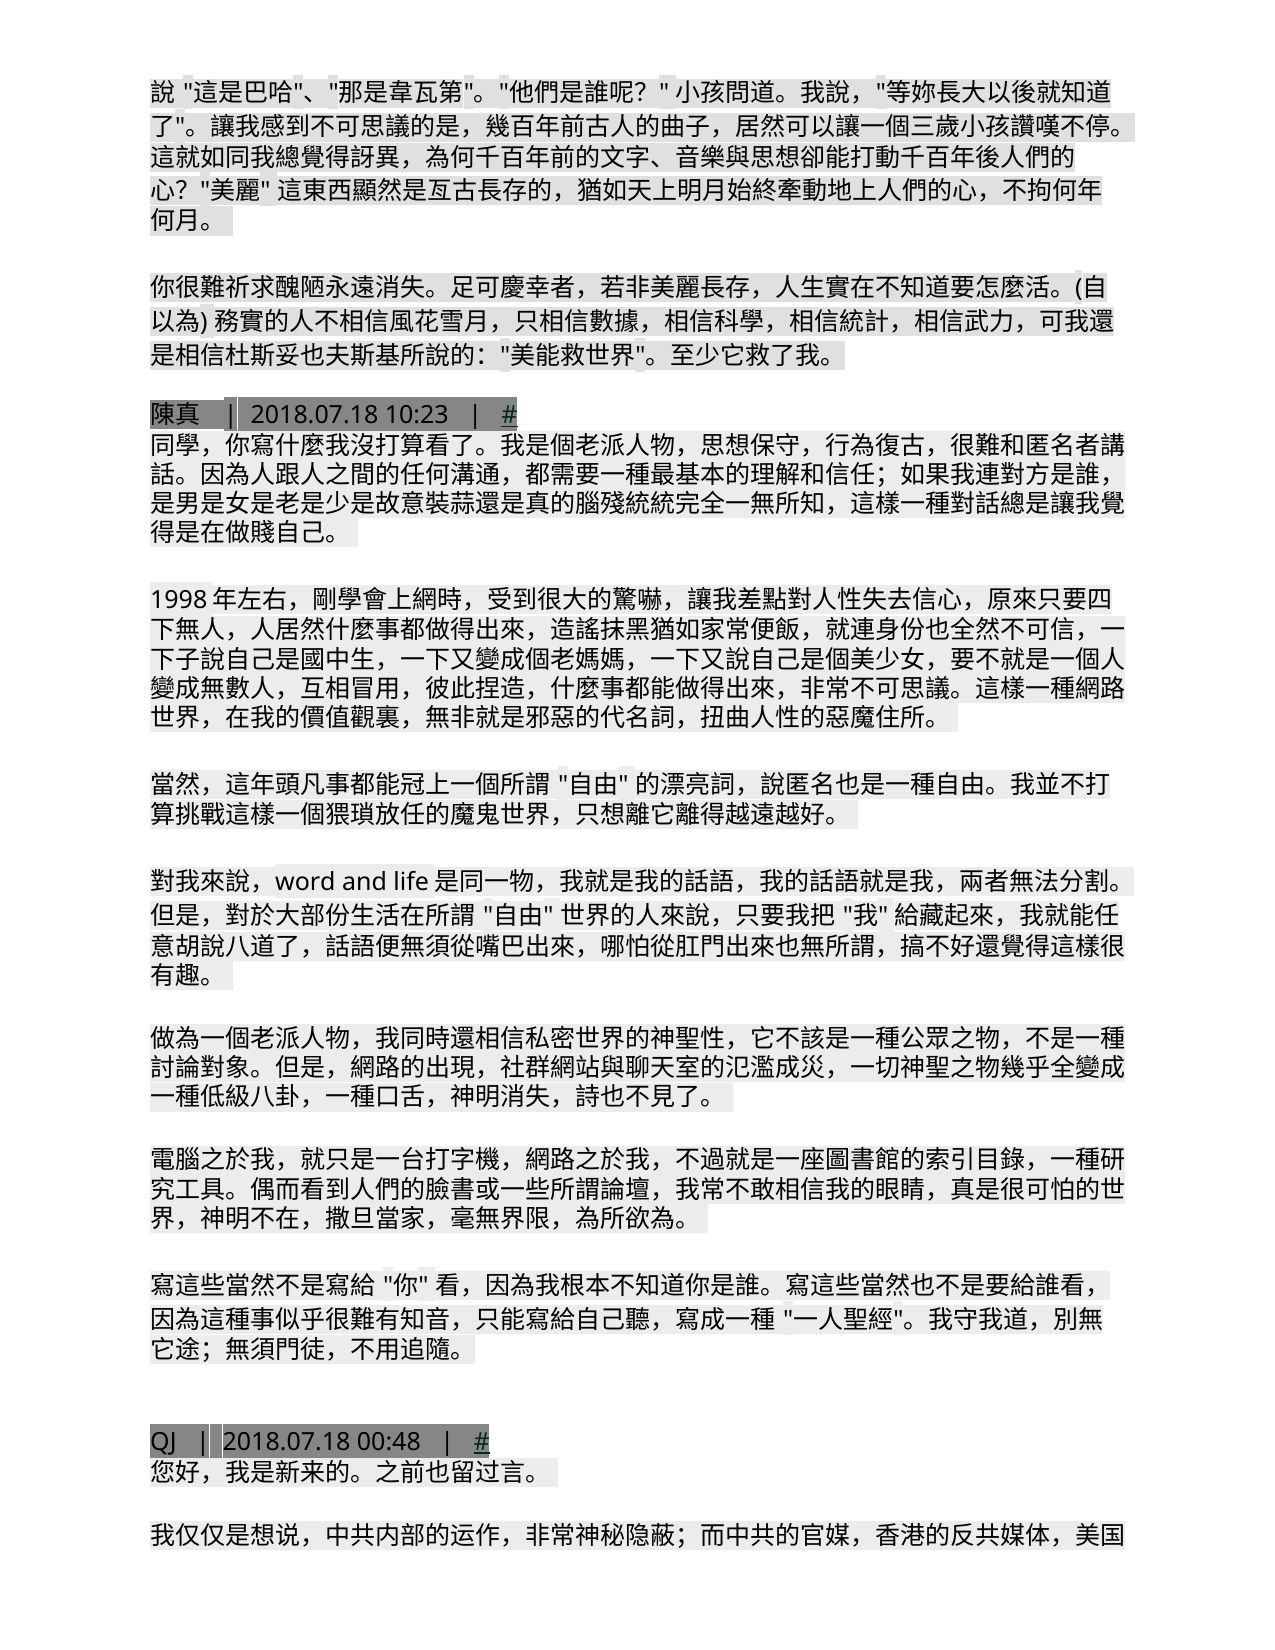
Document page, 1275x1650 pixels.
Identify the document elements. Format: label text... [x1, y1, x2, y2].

text 您好，我是新来的。之前也留过言。 我仅仅是想说，中共内部的运作，非常神秘隐蔽；而中共的官媒，香港的反共媒体，美国反华中文媒体，又各有各的目的，且均与西方主流媒体有极大不同。这三者的可信度都值得怀疑。但是若想探知中共内部的权斗，我宁可相信中共的官媒。虽然中共的官媒对中共内部事务多有隐瞒，但是中共官媒批评的落马官员是的的确确被驱逐出户的输家。 以您给出的这个印度学术期刊文章来看，文章首段指出，习近平逃过六次刺杀。其所根据的是以下这个网址的内容： http://chinascope.org/archives/3345/81 再点进去看这个网址上的文章，又是转述以下网址的内容： http://www.worldjournal.com/view/full_anews/25696442/articlem112 这个网址就是《世界日报》。目前这个链接已经失效。 阅读这段文字的内容，世界日报又是在引述香港《动向》杂志。而《动向》杂志又是quote所谓a top Chinese Communist Party (CCP) official。 香港媒体的德行，自然不用讲。他们造谣出江泽民逝世的消息，还煞有介事当秘辛报道的那个时候，fake news这个英文词都还没流行。《动向》杂志目前已经停刊，据VOA，该杂志被中共定为“反动”。《动向》创办人温辉有很典型的海外反共人士背景，文革之后从大陆逃到香港投入反共，香港回归之后再移民海外。我个人对这份杂志的权威性是有很大质疑的，而这样一个亏本经营的小杂志居然能够采访到“中共高官”，就更加可疑，即使真有这样一位高官，其层级到底有多高也很难讲。要知道中共党员8000万人，相当于德国总人口，top official这样的消息源，要找也不难，讲没讲实话就很难保证了。说白了，这类消息就一直是在“中共高官”，香港反共媒体，美国国家宣传机器，海外中文媒体之间打圈圈，但几乎不会跑到欧美主流媒体上。 当然，中共领导人遇刺，是有可能发生的。针对毛泽东的五七一工程纪要，对邓小平的7次暗杀（邓小平20年间才7次，习近平2012-2014就遭遇6次，实属夸张）都已经得到不同程度的解密。我并不是粉饰太平，港媒报道习近平的6次暗杀当然有可能都是真的。只是我觉得，很多时候，事实就在明面上摆着，愣是不看最明显的东西，去揣测阴谋论，没有意义。中共马上要开北戴河会议，且有可能这几天有元老已经开始进驻。舆论收紧，完全是中共在重要会议之前的一贯做法，海外中文媒体在这样的时候自然是浮想联翩。但要引申到什么贸易战要服软，要输之类的，有过度联想之嫌。 此外，我个人认为习近平的对外政策并没有错误，至少南海和朝鲜问题都有进展，一带一路的战略也合情合理，国防建设也有条不紊。我之前留言也提到，美国现在全面转向遏制中国崛起，跟韬不韬光养不养晦关系真的不大。所谓“韬光养晦”变成“有所作为”，以及习近平搞个人崇拜，引来美国打击完全是倒因为果的说法，而且完全高估了川普政府外交团队对中文文化圈的重视程度。哪怕秉持最谦卑的外交政策，当你端出一艘航母的时候，敌人的眼睛还是会盯上你。如果把美国打击中兴，发动贸易战通通怪到习近平头上，那么，我们假设现在当主席的不是习近平，中国的高端芯片就能大批量生产了吗，中国对美国的顺差就不存在了吗？决定当今世界格局的最主要因素，是国力对比，而且美国发起贸易战完全有规律可循，那就是谁是经济老二就打谁。所以，唱衰之风真的要适可而止，别唱到最后把经济都给唱保守了。 以上。 [150, 1458, 1125, 1550]
text QJ | 2018.07.18 00:48 | # [150, 1424, 1125, 1458]
text 同學，你寫什麼我沒打算看了。我是個老派人物，思想保守，行為復古，很難和匿名者講話。因為人跟人之間的任何溝通，都需要一種最基本的理解和信任；如果我連對方是誰，是男是女是老是少是故意裝蒜還是真的腦殘統統完全一無所知，這樣一種對話總是讓我覺得是在做賤自己。 1998年左右，剛學會上網時，受到很大的驚嚇，讓我差點對人性失去信心，原來只要四下無人，人居然什麼事都做得出來，造謠抹黑猶如家常便飯，就連身份也全然不可信，一下子說自己是國中生，一下又變成個老媽媽，一下又說自己是個美少女，要不就是一個人變成無數人，互相冒用，彼此捏造，什麼事都能做得出來，非常不可思議。這樣一種網路世界，在我的價值觀裏，無非就是邪惡的代名詞，扭曲人性的惡魔住所。 當然，這年頭凡事都能冠上一個所謂 "自由" 的漂亮詞，說匿名也是一種自由。我並不打算挑戰這樣一個猥瑣放任的魔鬼世界，只想離它離得越遠越好。 對我來說，word and life是同一物，我就是我的話語，我的話語就是我，兩者無法分割。但是，對於大部份生活在所謂 "自由" 世界的人來說，只要我把 "我" 給藏起來，我就能任意胡說八道了，話語便無須從嘴巴出來，哪怕從肛門出來也無所謂，搞不好還覺得這樣很有趣。 做為一個老派人物，我同時還相信私密世界的神聖性，它不該是一種公眾之物，不是一種討論對象。但是，網路的出現，社群網站與聊天室的氾濫成災，一切神聖之物幾乎全變成一種低級八卦，一種口舌，神明消失，詩也不見了。 電腦之於我，就只是一台打字機，網路之於我，不過就是一座圖書館的索引目錄，一種研究工具。偶而看到人們的臉書或一些所謂論壇，我常不敢相信我的眼睛，真是很可怕的世界，神明不在，撒旦當家，毫無界限，為所欲為。 寫這些當然不是寫給 "你" 看，因為我根本不知道你是誰。寫這些當然也不是要給誰看，因為這種事似乎很難有知音，只能寫給自己聽，寫成一種 "一人聖經"。我守我道，別無它途；無須門徒，不用追隨。 [150, 431, 1125, 1364]
text 很小時候，差不多是剛上小學、學會識字的七零年代，在自己家裏的電影院看了一部電影叫 "藍與黑"，電影具體演些什麼不太有印象，但裏頭有句台詞卻始終記得。 上了國中，生活上出了點事，足足有兩年多的時間三餐不繼，常靠同學與老師接濟，每天僅有一餐，頂多只能吃上一碗陽春麵，餓得不成人樣。中午大家吃便當時，我就像賊一樣，遮遮掩掩地躲去操場角落樹下陰涼處看書，待午睡時間才回到教室，假裝已經在福利社吃飽了，其實每一天全餓著肚子。 從小有個習慣，常把小說上讀到或電影上看到的一些台詞或句子寫在筆記本的扉頁。"藍與黑" 的那句台詞出現在我的許多簿子上，我特別喜歡那句話，它是這麼唱的： "這是個什麼時代，這是個什麼社會， 為什麼給了我們藍，還要給我們黑？" 我不曾有過為賦新詞的少年愁，一切折騰全是真槍實彈血淚斑斑。如今年過半百，我對生活與生命的感受基本上卻仍不離這句歌詞。人心與世界，一方面醜陋不堪，另一方面卻又如此美麗，美到幾乎要讓人融化。 我很不想提戰爭、侵略、流離與屠殺，很不想去想那些在戰亂中的人，特別是那些弱小無助的生命。另一方面，我更加不想去提起島內當道、橫行無阻的那些鼻屎般大的齷齪綠色人渣之無法無天與貪婪惡毒。這些理當繩之以法處以極刑的下三濫正在掏空、毀滅這個島嶼；其醜陋與貪婪之甚，局外人難以想像。 德國詩人海涅 (Christian Johann Heinrich Heine) 說，每隔五年他就會重讀一次 "唐吉訶德"。我似乎也差不多，每隔一段時間就會想翻翻這本書。最近為了給小孩說故事，我又拿起它來複習。曾經有過幾次，我很想在這版面上轉述唐吉訶德，但終究發現不可能做到；就跟音樂一樣，思想可以轉述，文學卻只能請你自己去讀一遍，否則你永遠不可能理解它。 前些天我自己在聽音樂，不小心讓三歲娃給聽見了，她居然一直追問我這是誰的音樂？我說 "這是巴哈"、"那是韋瓦第"。"他們是誰呢？" 小孩問道。我說，"等妳長大以後就知道了"。讓我感到不可思議的是，幾百年前古人的曲子，居然可以讓一個三歲小孩讚嘆不停。這就如同我總覺得訝異，為何千百年前的文字、音樂與思想卻能打動千百年後人們的心？"美麗" 這東西顯然是亙古長存的，猶如天上明月始終牽動地上人們的心，不拘何年何月。 你很難祈求醜陋永遠消失。足可慶幸者，若非美麗長存，人生實在不知道要怎麼活。(自以為) 務實的人不相信風花雪月，只相信數據，相信科學，相信統計，相信武力，可我還是相信杜斯妥也夫斯基所說的："美能救世界"。至少它救了我。 [150, 75, 1125, 372]
text 陳真 | 2018.07.18 10:23 | # [150, 397, 1125, 431]
